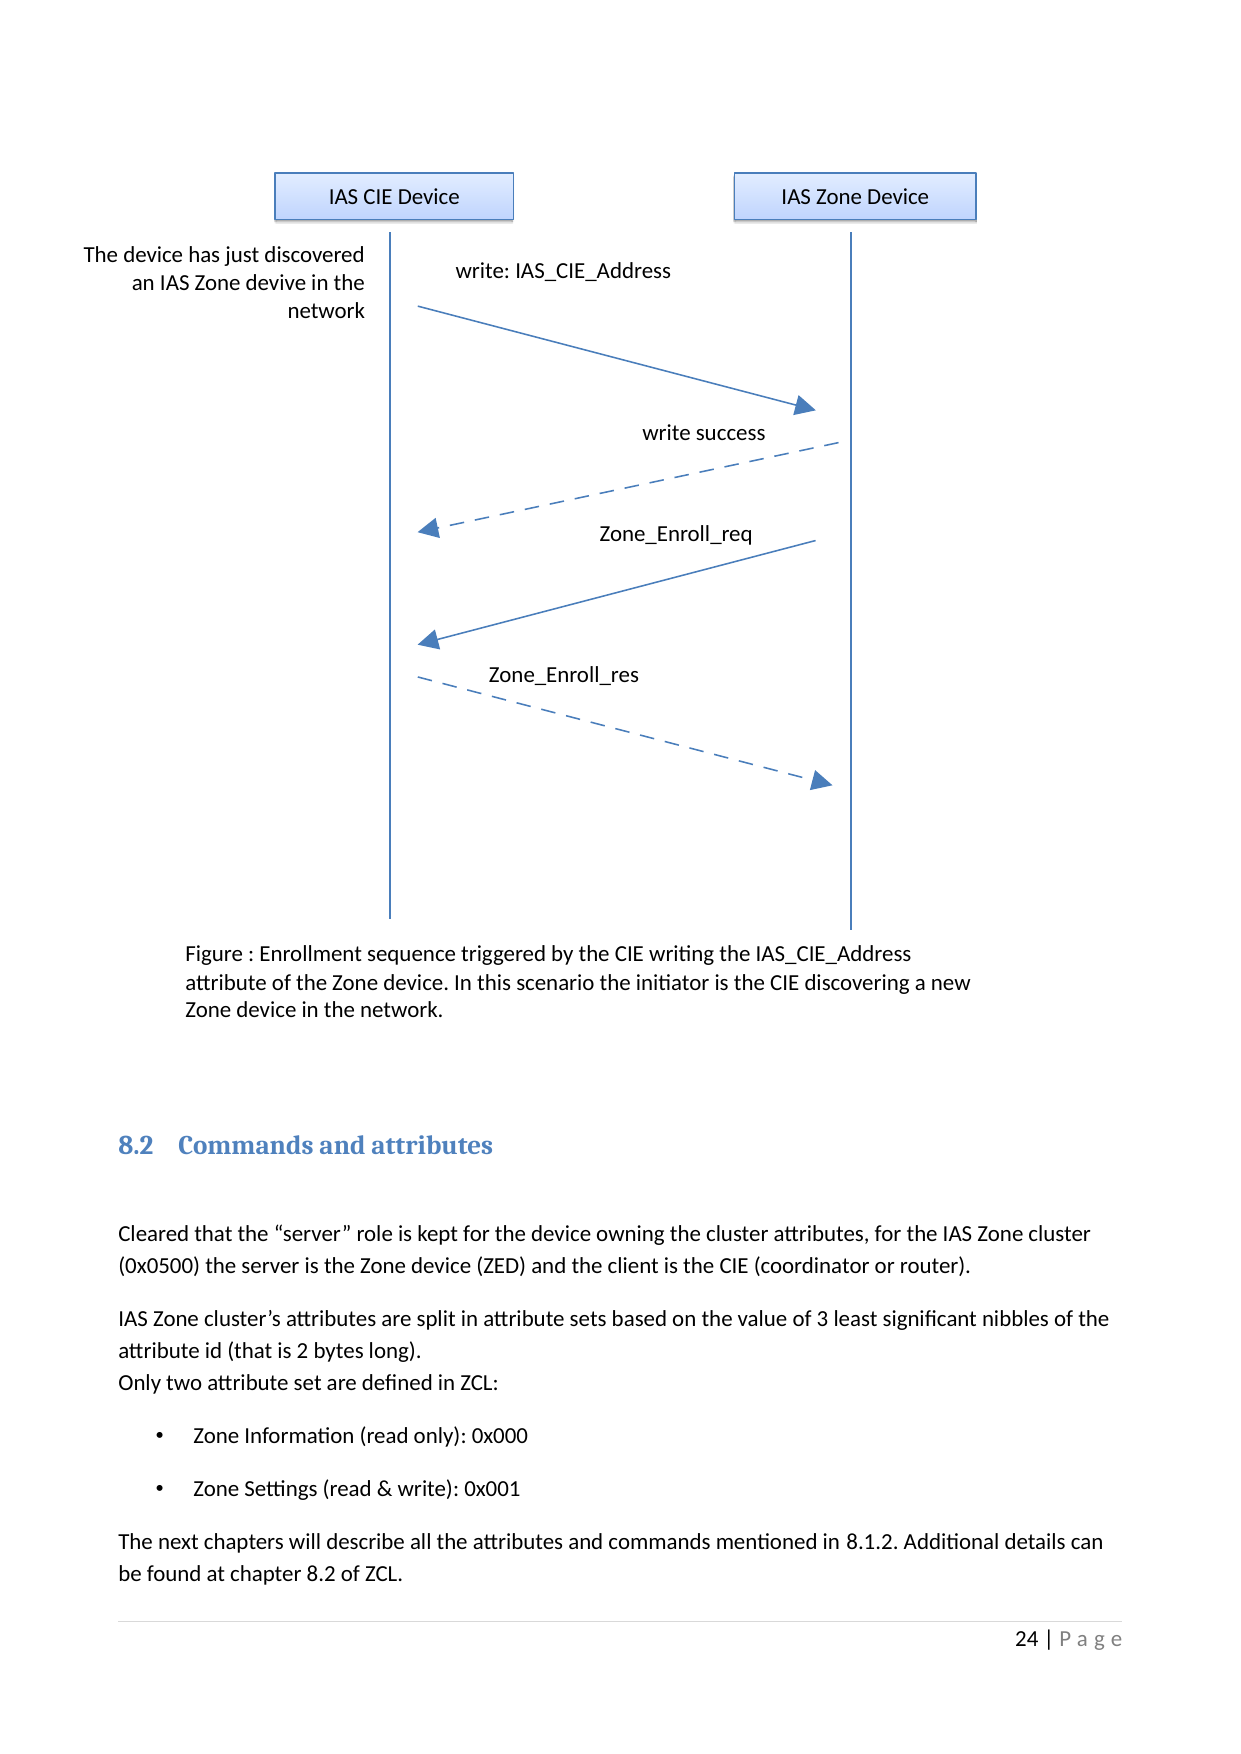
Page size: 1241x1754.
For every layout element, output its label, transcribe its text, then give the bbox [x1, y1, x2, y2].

text IAS Zone cluster’s attributes are split in attribute sets based on the value of 3 least significant nibbles of the attribute id (that is 2 bytes long). Only two attribute set are defined in ZCL: [118, 1304, 1122, 1396]
list Zone Information (read only): 0x000 [156, 1421, 1122, 1449]
text The next chapters will describe all the attributes and commands mentioned in 8.1.2. Additional details can be found at chapter 8.2 of ZCL. [118, 1527, 1122, 1587]
subtitle Commands and attributes [118, 1130, 1122, 1161]
list Zone Settings (read & write): 0x001 [156, 1474, 1122, 1502]
text Cleared that the “server” role is kept for the device owning the cluster attributes, for the IAS Zone cluster (0x0500) the server is the Zone device (ZED) and the client is the CIE (coordinator or router). [118, 1219, 1122, 1279]
